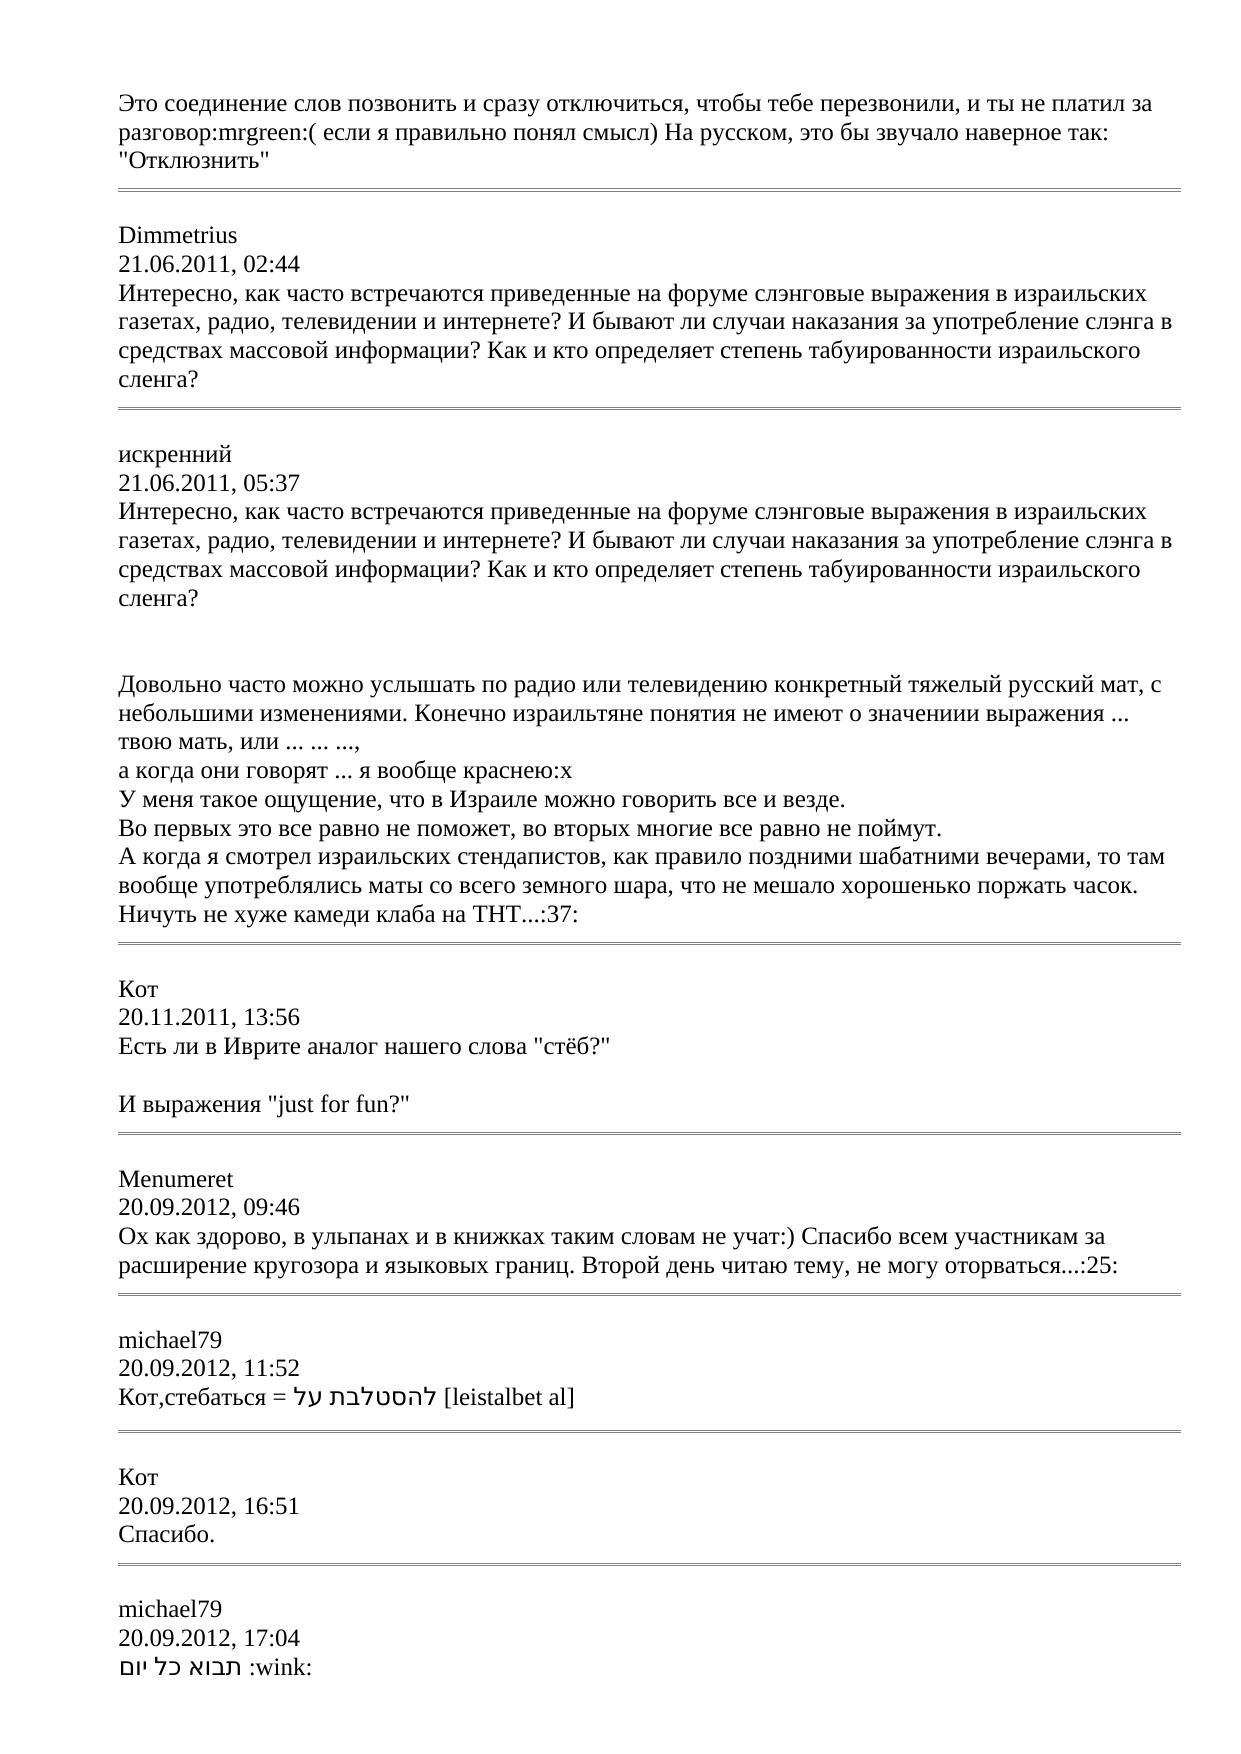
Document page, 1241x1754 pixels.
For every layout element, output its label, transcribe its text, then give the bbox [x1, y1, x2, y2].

text Есть ли в Иврите аналог нашего слова "стёб?" И выражения "just for fun?" [118, 1031, 1181, 1117]
text 20.09.2012, 16:51 [118, 1491, 1181, 1519]
text искренний [118, 439, 1181, 468]
text 20.11.2011, 13:56 [118, 1002, 1181, 1031]
text Кот [118, 1462, 1181, 1491]
text 20.09.2012, 17:04 [118, 1623, 1181, 1652]
text michael79 [118, 1325, 1181, 1353]
text Dimmetrius [118, 220, 1181, 249]
text Это соединение слов позвонить и сразу отключиться, чтобы тебе перезвонили, и ты не платил за разговор:mrgreen:( если я правильно понял смысл) На русском, это бы звучало наверное так: "Отклюзнить" [118, 59, 1181, 174]
text תבוא כל יום :wink: [118, 1652, 1181, 1685]
text Кот,стебаться = להסטלבת על [leistalbet al] [118, 1382, 1181, 1416]
text Кот [118, 974, 1181, 1002]
text 21.06.2011, 02:44 [118, 249, 1181, 278]
text Ох как здорово, в ульпанах и в книжках таким словам не учат:) Спасибо всем участникам за расширение кругозора и языковых границ. Второй день читаю тему, не могу оторваться...:25: [118, 1221, 1181, 1279]
text Спасибо. [118, 1519, 1181, 1548]
text Menumeret [118, 1164, 1181, 1192]
text Интересно, как часто встречаются приведенные на форуме слэнговые выражения в израильских газетах, радио, телевидении и интернете? И бывают ли случаи наказания за употребление слэнга в средствах массовой информации? Как и кто определяет степень табуированности израильского сленга? Довольно часто можно услышать по радио или телевидению конкретный тяжелый русский мат, с небольшими изменениями. Конечно израильтяне понятия не имеют о значениии выражения ... твою мать, или ... ... ..., а когда они говорят ... я вообще краснею:x У меня такое ощущение, что в Израиле можно говорить все и везде. Во первых это все равно не поможет, во вторых многие все равно не поймут. А когда я смотрел израильских стендапистов, как правило поздними шабатними вечерами, то там вообще употреблялись маты со всего земного шара, что не мешало хорошенько поржать часок. Ничуть не хуже камеди клаба на ТНТ...:37: [118, 496, 1181, 928]
text 20.09.2012, 09:46 [118, 1192, 1181, 1221]
text 20.09.2012, 11:52 [118, 1353, 1181, 1382]
text Интересно, как часто встречаются приведенные на форуме слэнговые выражения в израильских газетах, радио, телевидении и интернете? И бывают ли случаи наказания за употребление слэнга в средствах массовой информации? Как и кто определяет степень табуированности израильского сленга? [118, 278, 1181, 393]
text 21.06.2011, 05:37 [118, 468, 1181, 496]
text michael79 [118, 1594, 1181, 1623]
